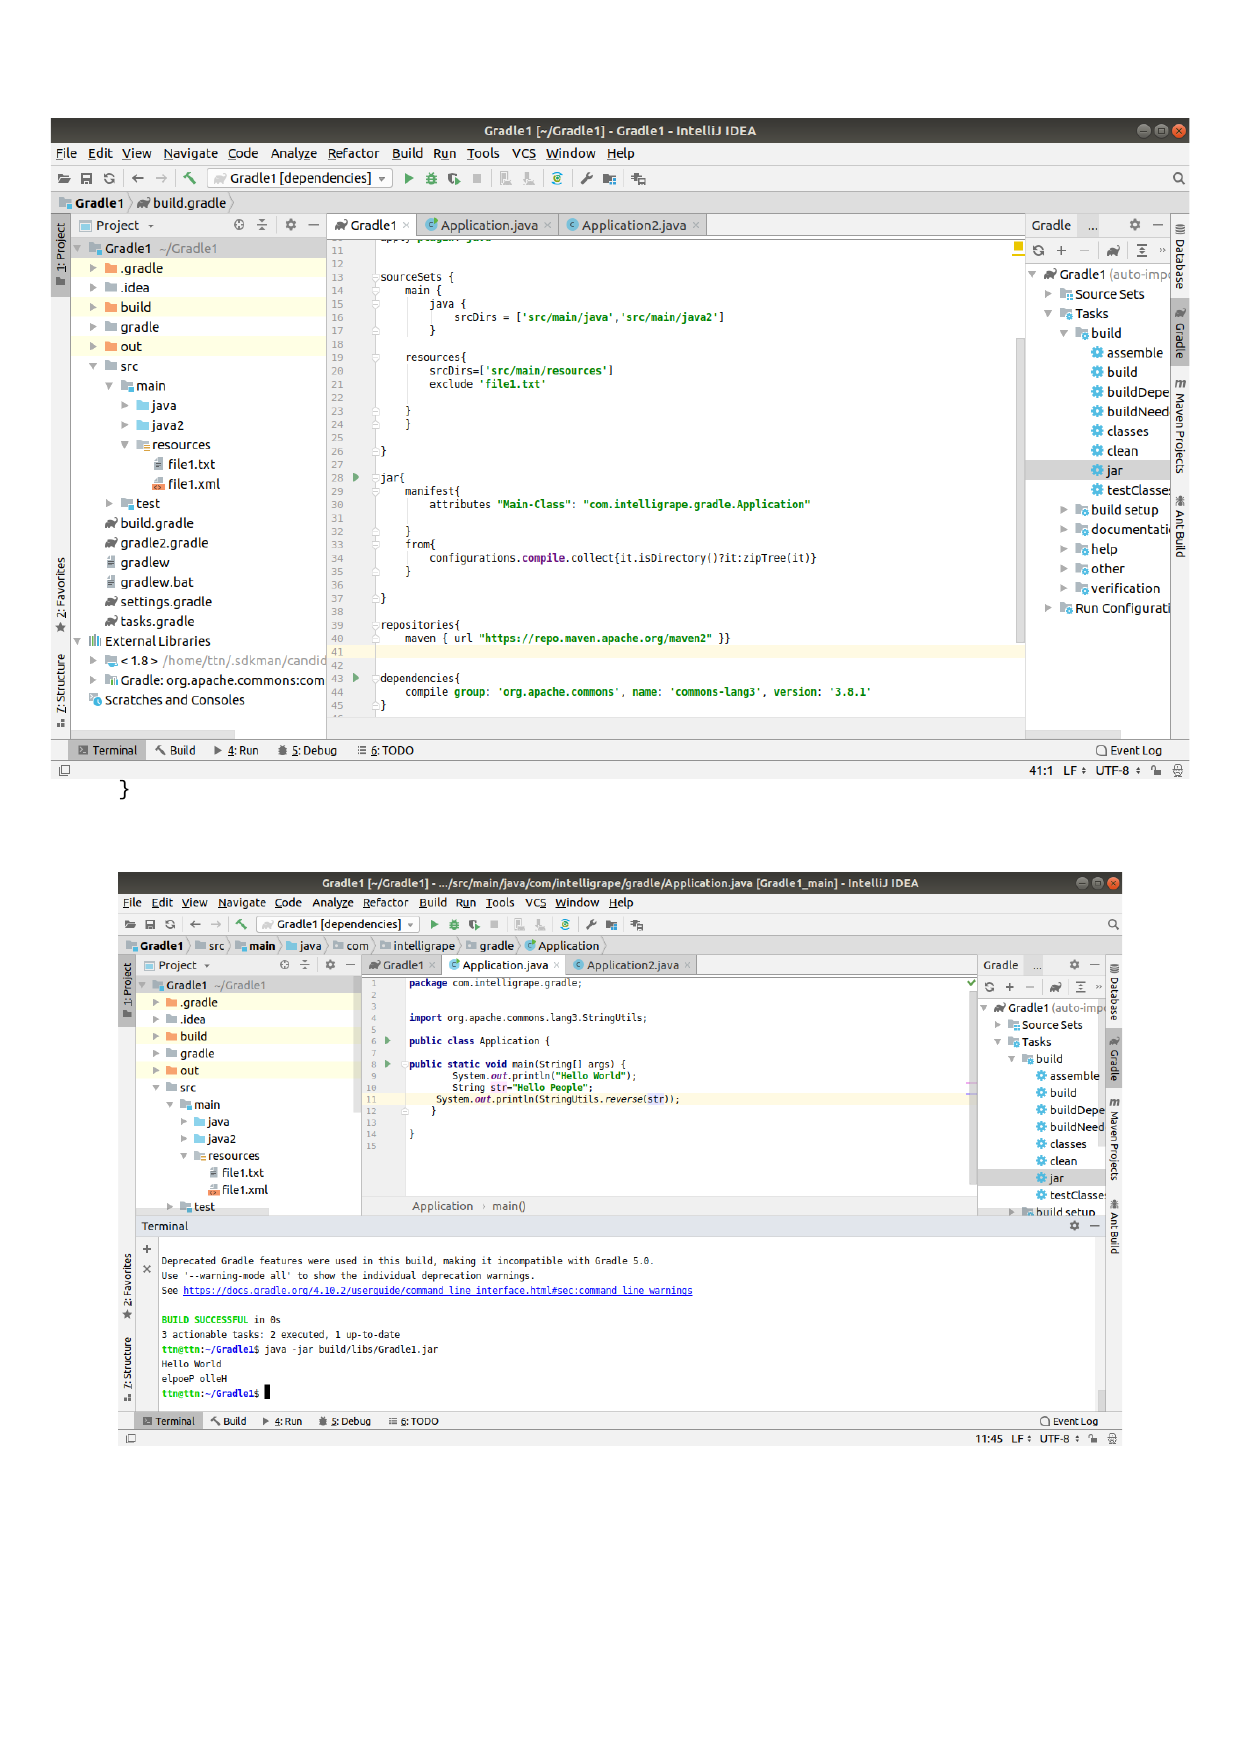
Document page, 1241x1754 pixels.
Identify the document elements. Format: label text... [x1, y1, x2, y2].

picture [118, 872, 1123, 1446]
text } [118, 779, 1122, 802]
picture [50, 118, 1190, 779]
